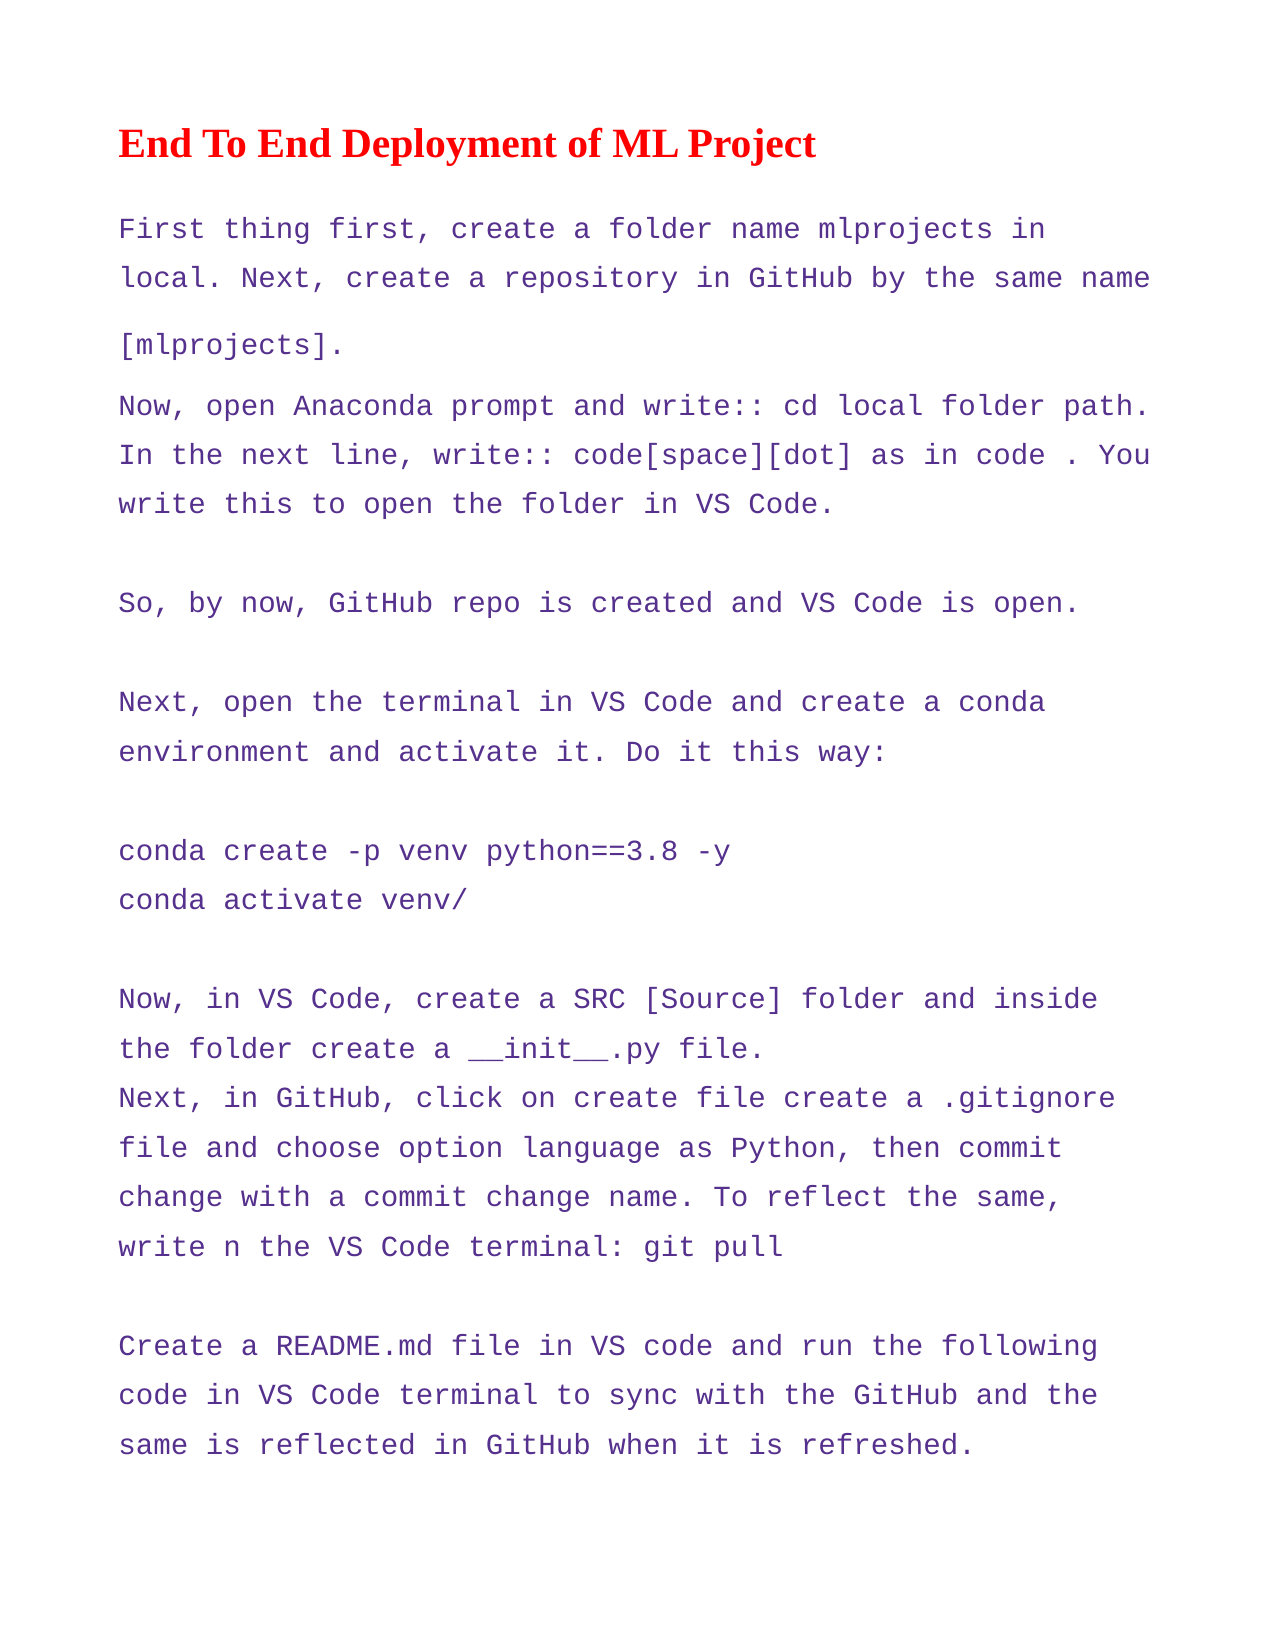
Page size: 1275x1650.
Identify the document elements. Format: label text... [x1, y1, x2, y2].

text Now, open Anaconda prompt and write:: cd local folder path. [118, 391, 1157, 424]
text In the next line, write:: code[space][dot] as in code . You write this to open the folder in VS Code. [118, 440, 1157, 523]
text Now, in VS Code, create a SRC [Source] folder and inside the folder create a __init__.py file. [118, 984, 1157, 1067]
text First thing first, create a folder name mlprojects in local. Next, create a repository in GitHub by the same name [mlprojects]. [118, 214, 1157, 367]
text conda activate venv/ [118, 886, 1157, 918]
text End To End Deployment of ML Project [118, 118, 1157, 166]
text Next, in GitHub, click on create file create a .gitignore file and choose option language as Python, then commit change with a commit change name. To reflect the same, write n the VS Code terminal: git pull [118, 1083, 1157, 1265]
text So, by now, GitHub repo is created and VS Code is open. [118, 589, 1157, 622]
text conda create -p venv python==3.8 -y [118, 836, 1157, 869]
text Next, open the terminal in VS Code and create a conda environment and activate it. Do it this way: [118, 688, 1157, 770]
text Create a README.md file in VS code and run the following code in VS Code terminal to sync with the GitHub and the same is reflected in GitHub when it is refreshed. [118, 1331, 1157, 1463]
